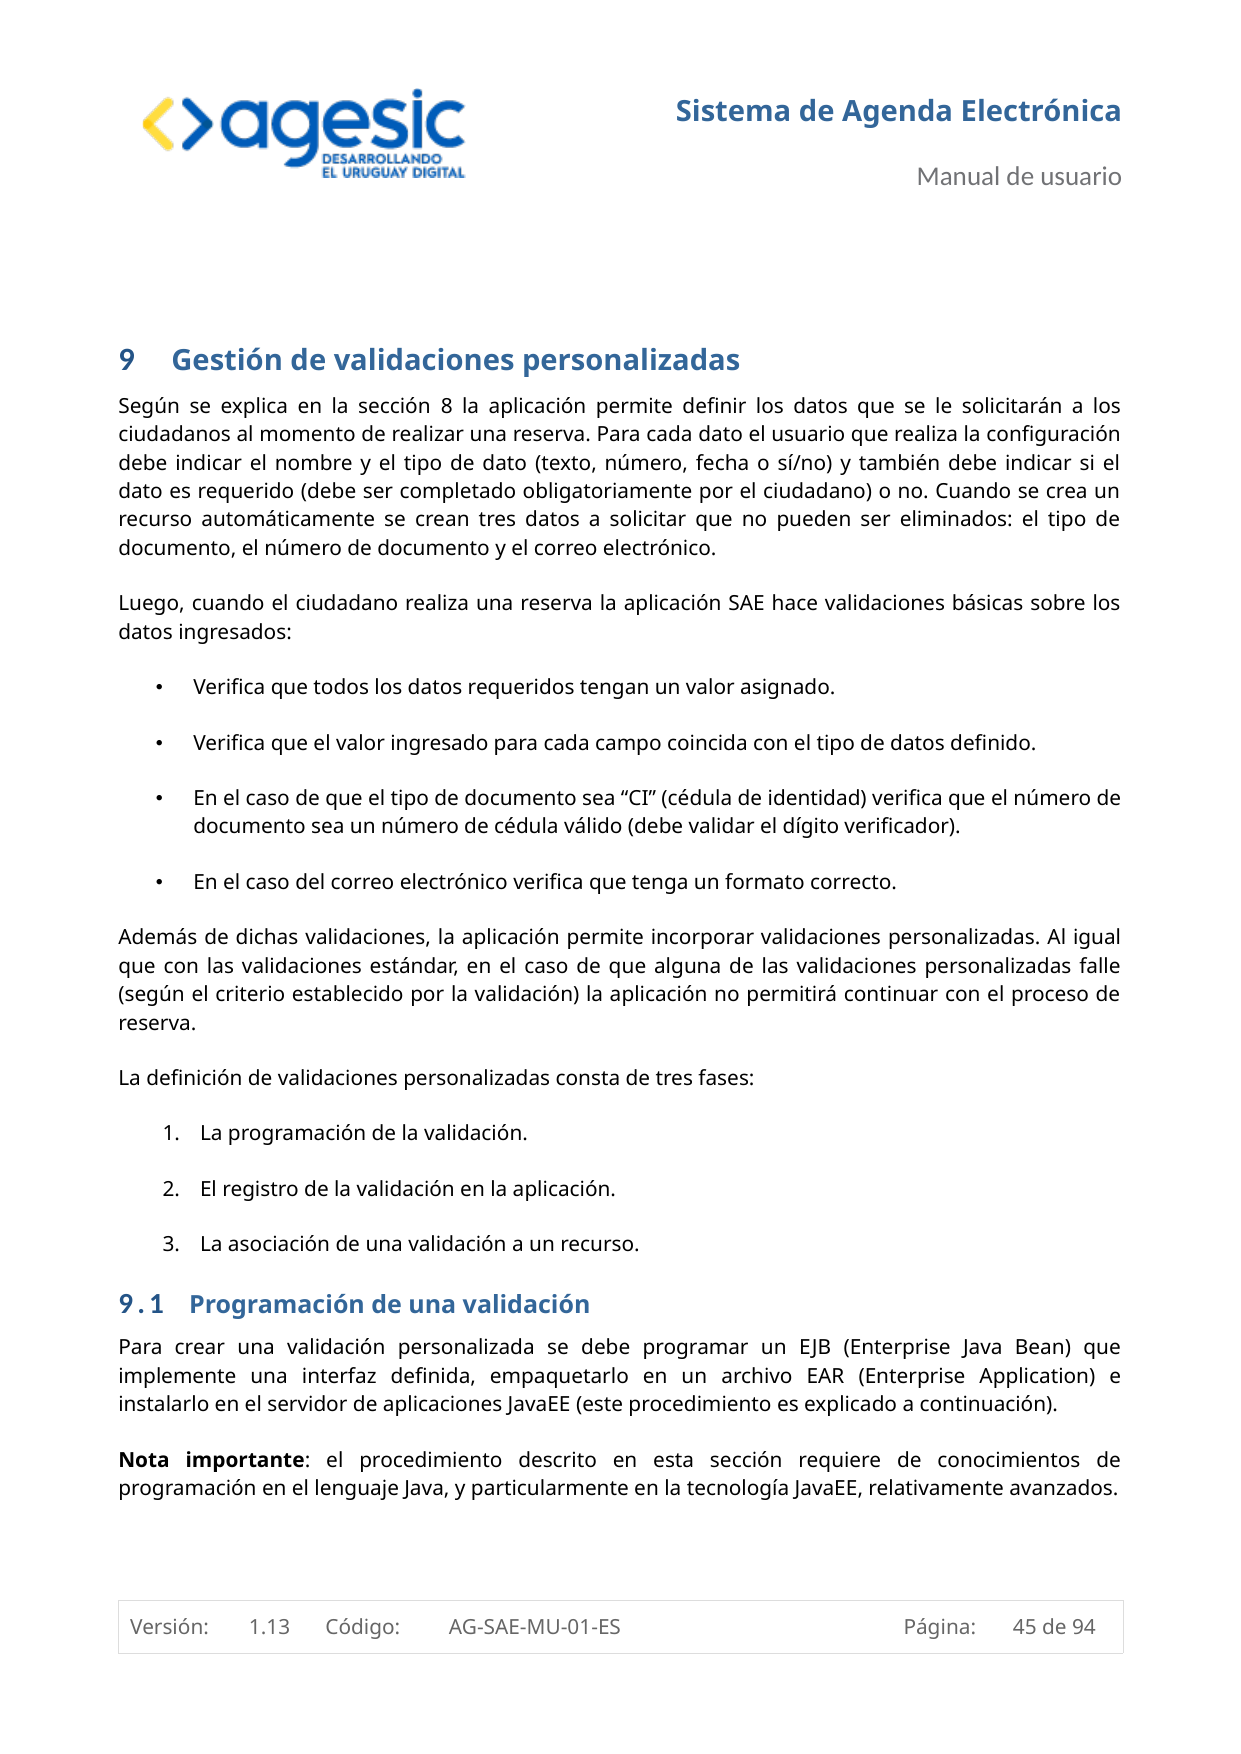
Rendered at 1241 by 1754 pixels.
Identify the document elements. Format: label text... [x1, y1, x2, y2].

text Luego, cuando el ciudadano realiza una reserva la aplicación SAE hace validaciones básicas sobre los datos ingresados: [118, 588, 1122, 645]
list Verifica que el valor ingresado para cada campo coincida con el tipo de datos definido. [156, 728, 1122, 756]
text Nota importante: el procedimiento descrito en esta sección requiere de conocimientos de programación en el lenguaje Java, y particularmente en la tecnología JavaEE, relativamente avanzados. [118, 1445, 1122, 1502]
text Según se explica en la sección 8 la aplicación permite definir los datos que se le solicitarán a los ciudadanos al momento de realizar una reserva. Para cada dato el usuario que realiza la configuración debe indicar el nombre y el tipo de dato (texto, número, fecha o sí/no) y también debe indicar si el dato es requerido (debe ser completado obligatoriamente por el ciudadano) o no. Cuando se crea un recurso automáticamente se crean tres datos a solicitar que no pueden ser eliminados: el tipo de documento, el número de documento y el correo electrónico. [118, 391, 1122, 561]
list En el caso del correo electrónico verifica que tenga un formato correcto. [156, 867, 1122, 895]
list En el caso de que el tipo de documento sea “CI” (cédula de identidad) verifica que el número de documento sea un número de cédula válido (debe validar el dígito verificador). [156, 783, 1122, 840]
list El registro de la validación en la aplicación. [162, 1174, 1122, 1202]
picture [142, 88, 466, 178]
list Verifica que todos los datos requeridos tengan un valor asignado. [156, 672, 1122, 701]
text La definición de validaciones personalizadas consta de tres fases: [118, 1063, 1122, 1092]
list La programación de la validación. [162, 1118, 1122, 1147]
text Además de dichas validaciones, la aplicación permite incorporar validaciones personalizadas. Al igual que con las validaciones estándar, en el caso de que alguna de las validaciones personalizadas falle (según el criterio establecido por la validación) la aplicación no permitirá continuar con el proceso de reserva. [118, 922, 1122, 1036]
subtitle Gestión de validaciones personalizadas [118, 339, 1122, 379]
list La asociación de una validación a un recurso. [162, 1229, 1122, 1258]
text Para crear una validación personalizada se debe programar un EJB (Enterprise Java Bean) que implemente una interfaz definida, empaquetarlo en un archivo EAR (Enterprise Application) e instalarlo en el servidor de aplicaciones JavaEE (este procedimiento es explicado a continuación). [118, 1332, 1122, 1418]
subtitle Programación de una validación [118, 1285, 1122, 1320]
